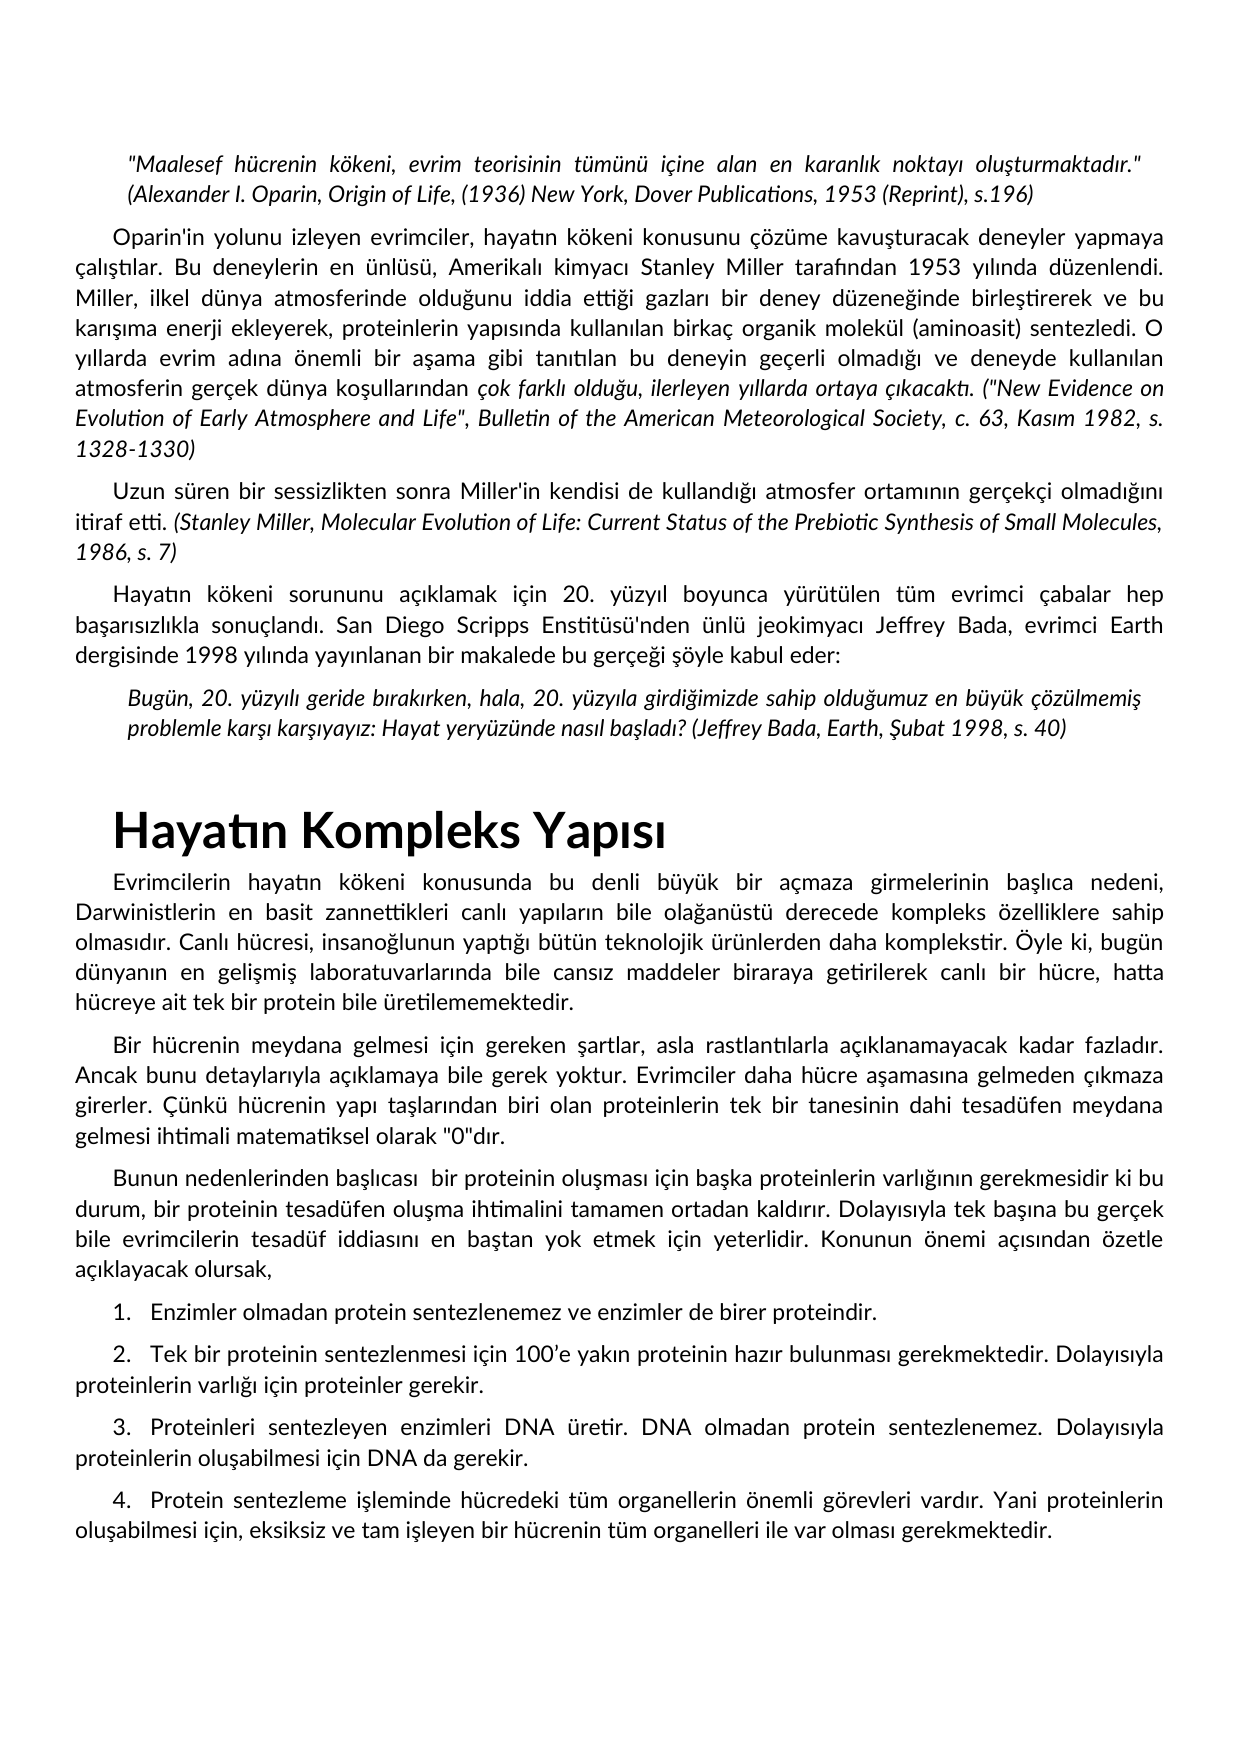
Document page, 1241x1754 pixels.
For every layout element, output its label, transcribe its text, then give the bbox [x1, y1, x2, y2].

text Evrimcilerin hayatın kökeni konusunda bu denli büyük bir açmaza girmelerinin başlıca nedeni, Darwinistlerin en basit zannettikleri canlı yapıların bile olağanüstü derecede kompleks özelliklere sahip olmasıdır. Canlı hücresi, insanoğlunun yaptığı bütün teknolojik ürünlerden daha komplekstir. Öyle ki, bugün dünyanın en gelişmiş laboratuvarlarında bile cansız maddeler biraraya getirilerek canlı bir hücre, hatta hücreye ait tek bir protein bile üretilememektedir. [75, 867, 1165, 1016]
text Bugün, 20. yüzyılı geride bırakırken, hala, 20. yüzyıla girdiğimizde sahip olduğumuz en büyük çözülmemiş problemle karşı karşıyayız: Hayat yeryüzünde nasıl başladı? (Jeffrey Bada, Earth, Şubat 1998, s. 40) [127, 683, 1143, 741]
text Hayatın kökeni sorununu açıklamak için 20. yüzyıl boyunca yürütülen tüm evrimci çabalar hep başarısızlıkla sonuçlandı. San Diego Scripps Enstitüsü'nden ünlü jeokimyacı Jeffrey Bada, evrimci Earth dergisinde 1998 yılında yayınlanan bir makalede bu gerçeği şöyle kabul eder: [75, 580, 1165, 668]
text Oparin'in yolunu izleyen evrimciler, hayatın kökeni konusunu çözüme kavuşturacak deneyler yapmaya çalıştılar. Bu deneylerin en ünlüsü, Amerikalı kimyacı Stanley Miller tarafından 1953 yılında düzenlendi. Miller, ilkel dünya atmosferinde olduğunu iddia ettiği gazları bir deney düzeneğinde birleştirerek ve bu karışıma enerji ekleyerek, proteinlerin yapısında kullanılan birkaç organik molekül (aminoasit) sentezledi. O yıllarda evrim adına önemli bir aşama gibi tanıtılan bu deneyin geçerli olmadığı ve deneyde kullanılan atmosferin gerçek dünya koşullarından çok farklı olduğu, ilerleyen yıllarda ortaya çıkacaktı. ("New Evidence on Evolution of Early Atmosphere and Life", Bulletin of the American Meteorological Society, c. 63, Kasım 1982, s. 1328-1330) [75, 223, 1165, 462]
text Bir hücrenin meydana gelmesi için gereken şartlar, asla rastlantılarla açıklanamayacak kadar fazladır. Ancak bunu detaylarıyla açıklamaya bile gerek yoktur. Evrimciler daha hücre aşamasına gelmeden çıkmaza girerler. Çünkü hücrenin yapı taşlarından biri olan proteinlerin tek bir tanesinin dahi tesadüfen meydana gelmesi ihtimali matematiksel olarak "0"dır. [75, 1031, 1165, 1149]
text Bunun nedenlerinden başlıcası bir proteinin oluşması için başka proteinlerin varlığının gerekmesidir ki bu durum, bir proteinin tesadüfen oluşma ihtimalini tamamen ortadan kaldırır. Dolayısıyla tek başına bu gerçek bile evrimcilerin tesadüf iddiasını en baştan yok etmek için yeterlidir. Konunun önemi açısından özetle açıklayacak olursak, [75, 1164, 1165, 1282]
text 3. Proteinleri sentezleyen enzimleri DNA üretir. DNA olmadan protein sentezlenemez. Dolayısıyla proteinlerin oluşabilmesi için DNA da gerekir. [75, 1413, 1165, 1471]
text 1. Enzimler olmadan protein sentezlenemez ve enzimler de birer proteindir. [75, 1297, 1165, 1325]
text "Maalesef hücrenin kökeni, evrim teorisinin tümünü içine alan en karanlık noktayı oluşturmaktadır." (Alexander I. Oparin, Origin of Life, (1936) New York, Dover Publications, 1953 (Reprint), s.196) [127, 150, 1143, 208]
subtitle Hayatın Kompleks Yapısı [112, 799, 1165, 859]
text 2. Tek bir proteinin sentezlenmesi için 100’e yakın proteinin hazır bulunması gerekmektedir. Dolayısıyla proteinlerin varlığı için proteinler gerekir. [75, 1340, 1165, 1398]
text Uzun süren bir sessizlikten sonra Miller'in kendisi de kullandığı atmosfer ortamının gerçekçi olmadığını itiraf etti. (Stanley Miller, Molecular Evolution of Life: Current Status of the Prebiotic Synthesis of Small Molecules, 1986, s. 7) [75, 477, 1165, 565]
text 4. Protein sentezleme işleminde hücredeki tüm organellerin önemli görevleri vardır. Yani proteinlerin oluşabilmesi için, eksiksiz ve tam işleyen bir hücrenin tüm organelleri ile var olması gerekmektedir. [75, 1486, 1165, 1544]
